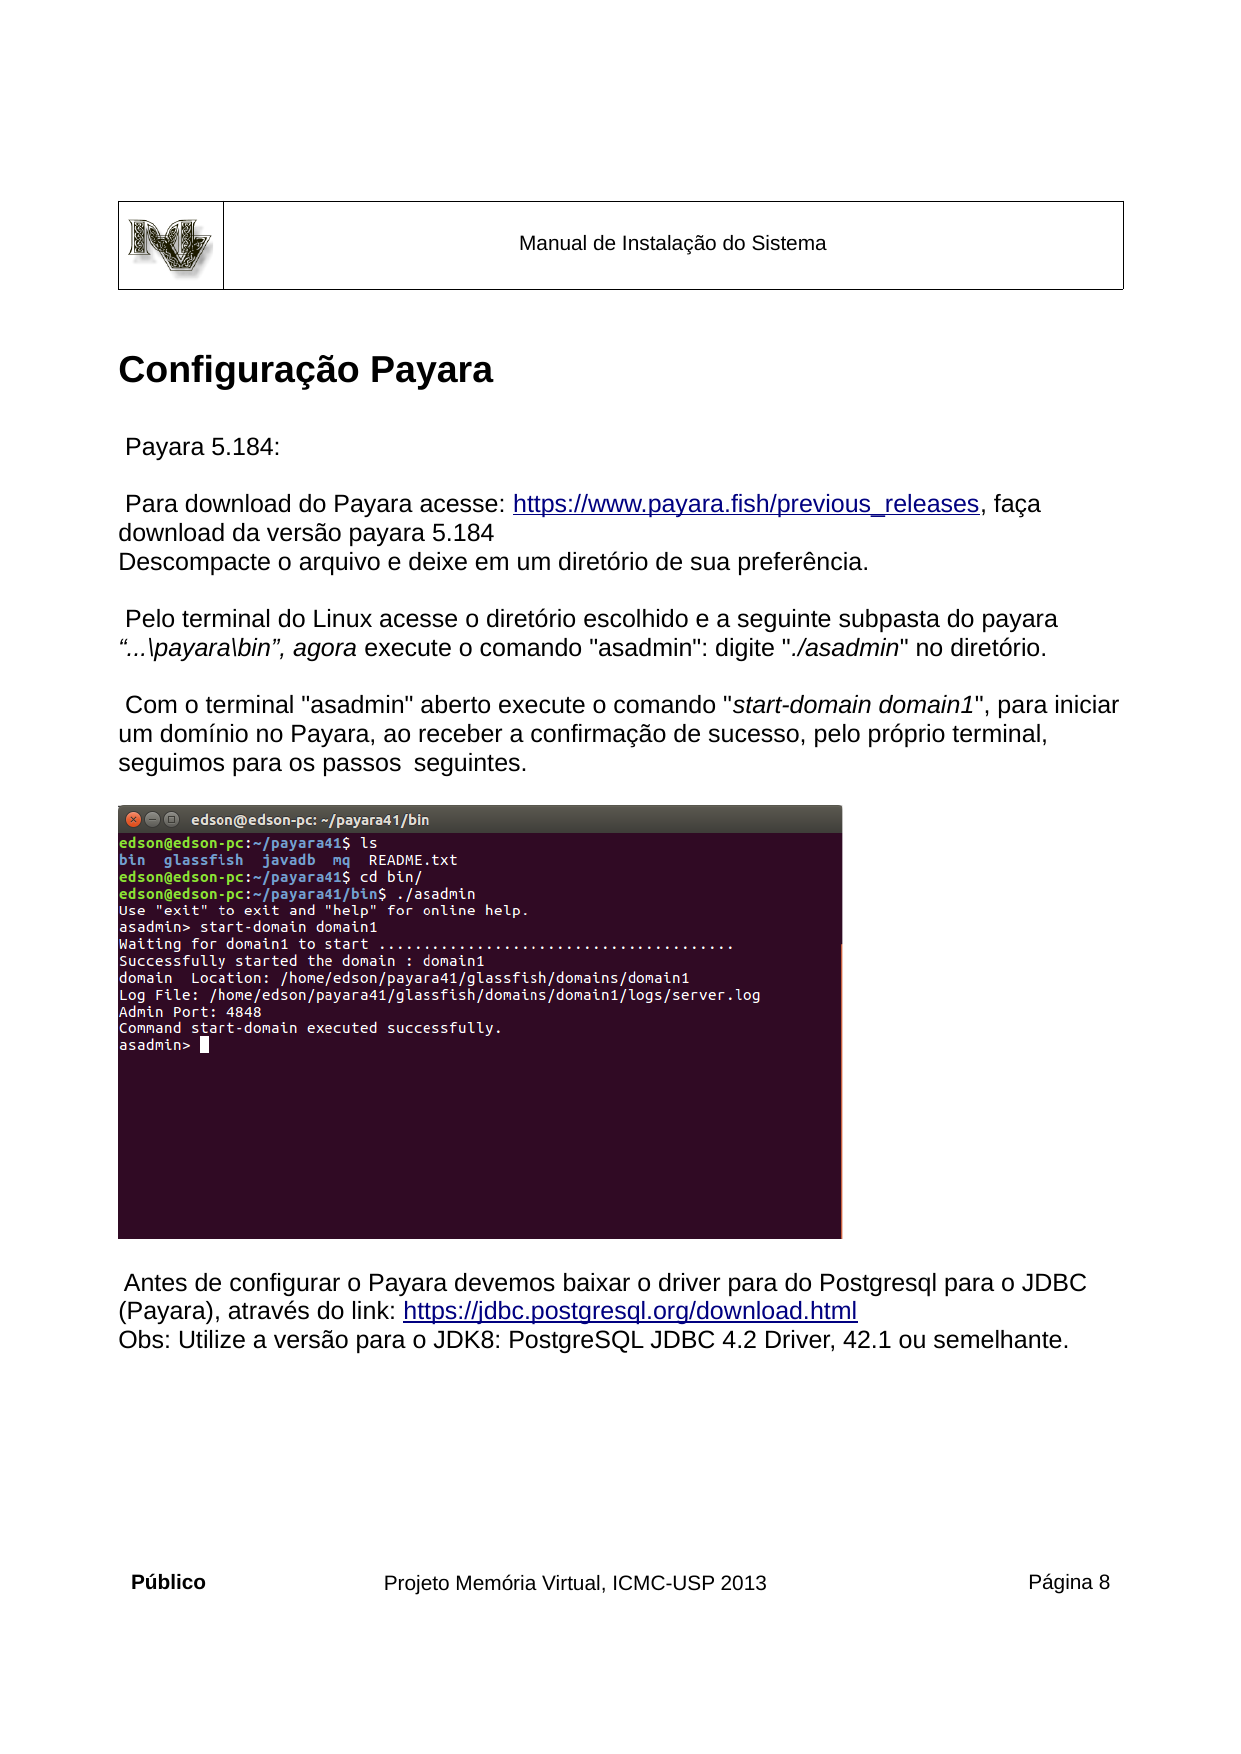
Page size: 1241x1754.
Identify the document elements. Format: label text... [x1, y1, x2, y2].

picture [123, 207, 214, 283]
text Para download do Payara acesse: https://www.payara.fish/previous_releases, faça download da versão payara 5.184 [118, 489, 1122, 547]
text Obs: Utilize a versão para o JDK8: PostgreSQL JDBC 4.2 Driver, 42.1 ou semelhante. [118, 1325, 1122, 1354]
picture [118, 805, 843, 1239]
text Pelo terminal do Linux acesse o diretório escolhido e a seguinte subpasta do payara [118, 604, 1122, 633]
subtitle Configuração Payara [118, 347, 1122, 390]
text Com o terminal "asadmin" aberto execute o comando "start-domain domain1", para iniciar um domínio no Payara, ao receber a confirmação de sucesso, pelo próprio terminal, seguimos para os passos seguintes. [118, 690, 1122, 777]
text “...\payara\bin”, agora execute o comando "asadmin": digite "./asadmin" no diretório. [118, 633, 1122, 662]
text Payara 5.184: [118, 432, 1122, 460]
text Antes de configurar o Payara devemos baixar o driver para do Postgresql para o JDBC (Payara), através do link: https://jdbc.postgresql.org/download.html [118, 1268, 1122, 1325]
text Descompacte o arquivo e deixe em um diretório de sua preferência. [118, 547, 1122, 575]
